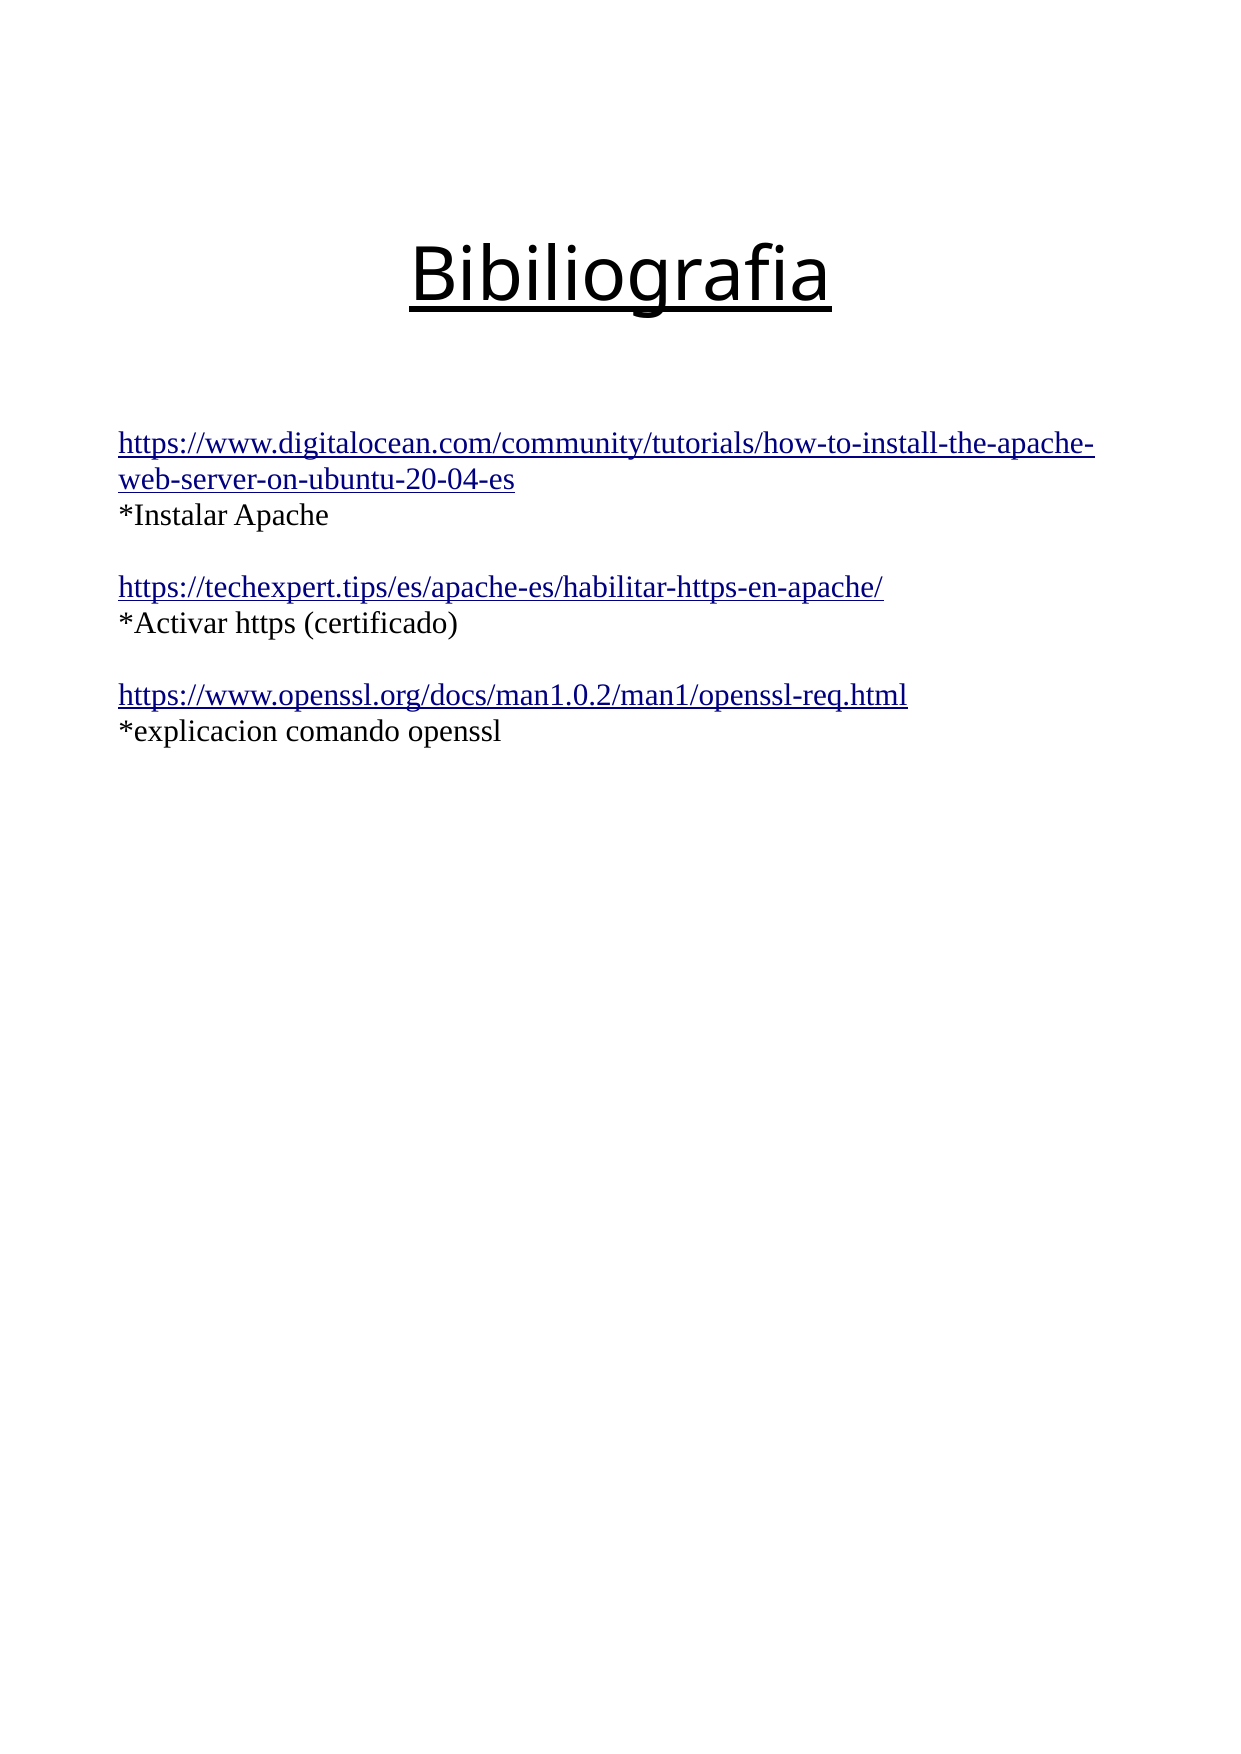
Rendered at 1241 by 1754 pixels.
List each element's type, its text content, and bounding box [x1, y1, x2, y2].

text *Activar https (certificado) [118, 604, 1122, 640]
text *Instalar Apache [118, 497, 1122, 532]
text https://techexpert.tips/es/apache-es/habilitar-https-en-apache/ [118, 568, 1122, 604]
text https://www.digitalocean.com/community/tutorials/how-to-install-the-apache-web-server-on-ubuntu-20-04-es [118, 425, 1122, 497]
text *explicacion comando openssl [118, 712, 1122, 748]
text Bibiliografia [118, 220, 1122, 322]
text https://www.openssl.org/docs/man1.0.2/man1/openssl-req.html [118, 676, 1122, 712]
